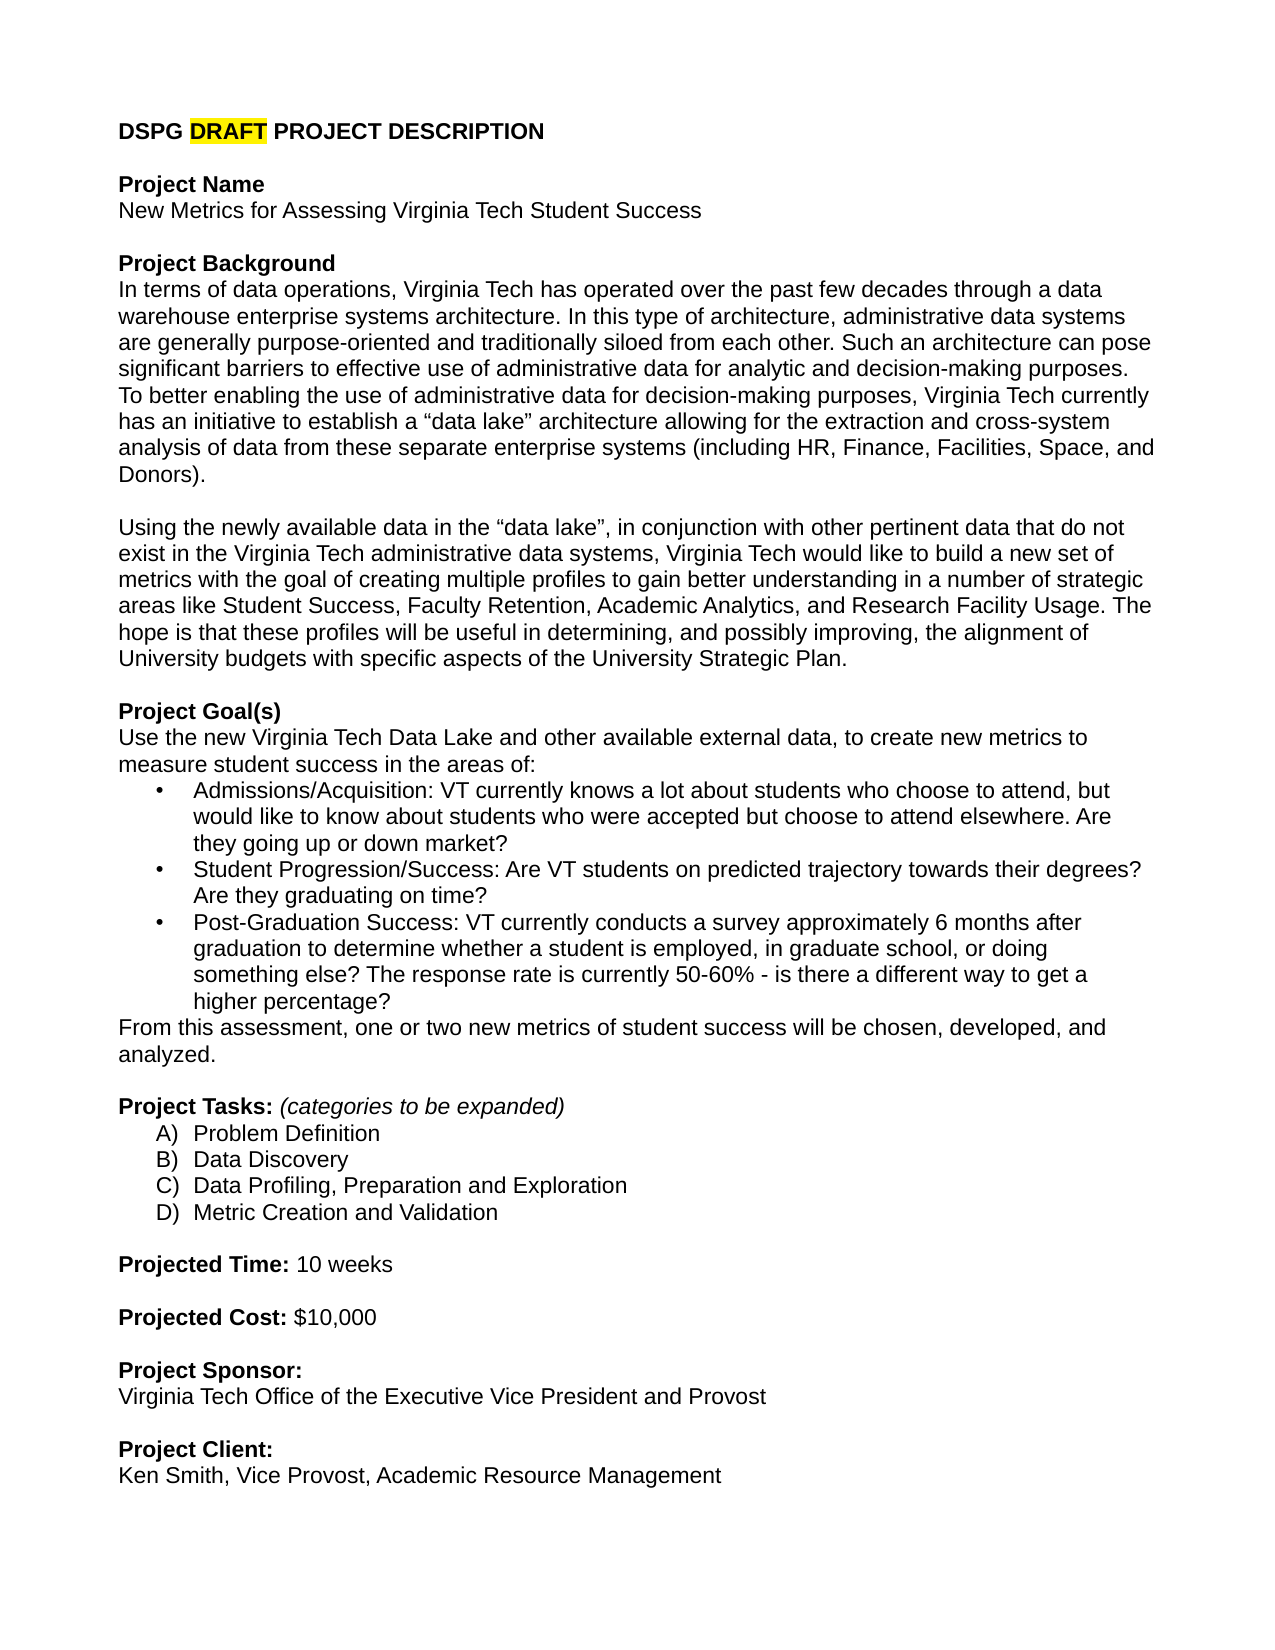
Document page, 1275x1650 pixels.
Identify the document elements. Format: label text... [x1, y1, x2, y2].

text Project Tasks: (categories to be expanded) [118, 1093, 1157, 1119]
text Projected Time: 10 weeks [118, 1251, 1157, 1278]
list Data Profiling, Preparation and Exploration [156, 1172, 1157, 1199]
text In terms of data operations, Virginia Tech has operated over the past few decades through a data warehouse enterprise systems architecture. In this type of architecture, administrative data systems are generally purpose-oriented and traditionally siloed from each other. Such an architecture can pose significant barriers to effective use of administrative data for analytic and decision-making purposes. To better enabling the use of administrative data for decision-making purposes, Virginia Tech currently has an initiative to establish a “data lake” architecture allowing for the extraction and cross-system analysis of data from these separate enterprise systems (including HR, Finance, Facilities, Space, and Donors). [118, 276, 1157, 487]
text Project Goal(s) [118, 698, 1157, 724]
list Student Progression/Success: Are VT students on predicted trajectory towards their degrees? Are they graduating on time? [156, 856, 1157, 909]
text Project Client: [118, 1436, 1157, 1462]
text Project Name [118, 171, 1157, 197]
text DSPG DRAFT PROJECT DESCRIPTION [118, 118, 1157, 144]
list Admissions/Acquisition: VT currently knows a lot about students who choose to attend, but would like to know about students who were accepted but choose to attend elsewhere. Are they going up or down market? [156, 777, 1157, 856]
list Data Discovery [156, 1146, 1157, 1172]
text Using the newly available data in the “data lake”, in conjunction with other pertinent data that do not exist in the Virginia Tech administrative data systems, Virginia Tech would like to build a new set of metrics with the goal of creating multiple profiles to gain better understanding in a number of strategic areas like Student Success, Faculty Retention, Academic Analytics, and Research Facility Usage. The hope is that these profiles will be useful in determining, and possibly improving, the alignment of University budgets with specific aspects of the University Strategic Plan. [118, 513, 1157, 672]
text New Metrics for Assessing Virginia Tech Student Success [118, 197, 1157, 223]
text Project Sponsor: [118, 1357, 1157, 1383]
text Ken Smith, Vice Provost, Academic Resource Management [118, 1462, 1157, 1488]
text Virginia Tech Office of the Executive Vice President and Provost [118, 1383, 1157, 1409]
list Problem Definition [156, 1119, 1157, 1146]
list Metric Creation and Validation [156, 1199, 1157, 1225]
text From this assessment, one or two new metrics of student success will be chosen, developed, and analyzed. [118, 1014, 1157, 1067]
list Post-Graduation Success: VT currently conducts a survey approximately 6 months after graduation to determine whether a student is employed, in graduate school, or doing something else? The response rate is currently 50-60% - is there a different way to get a higher percentage? [156, 909, 1157, 1014]
text Project Background [118, 250, 1157, 276]
text Projected Cost: $10,000 [118, 1304, 1157, 1330]
text Use the new Virginia Tech Data Lake and other available external data, to create new metrics to measure student success in the areas of: [118, 724, 1157, 777]
